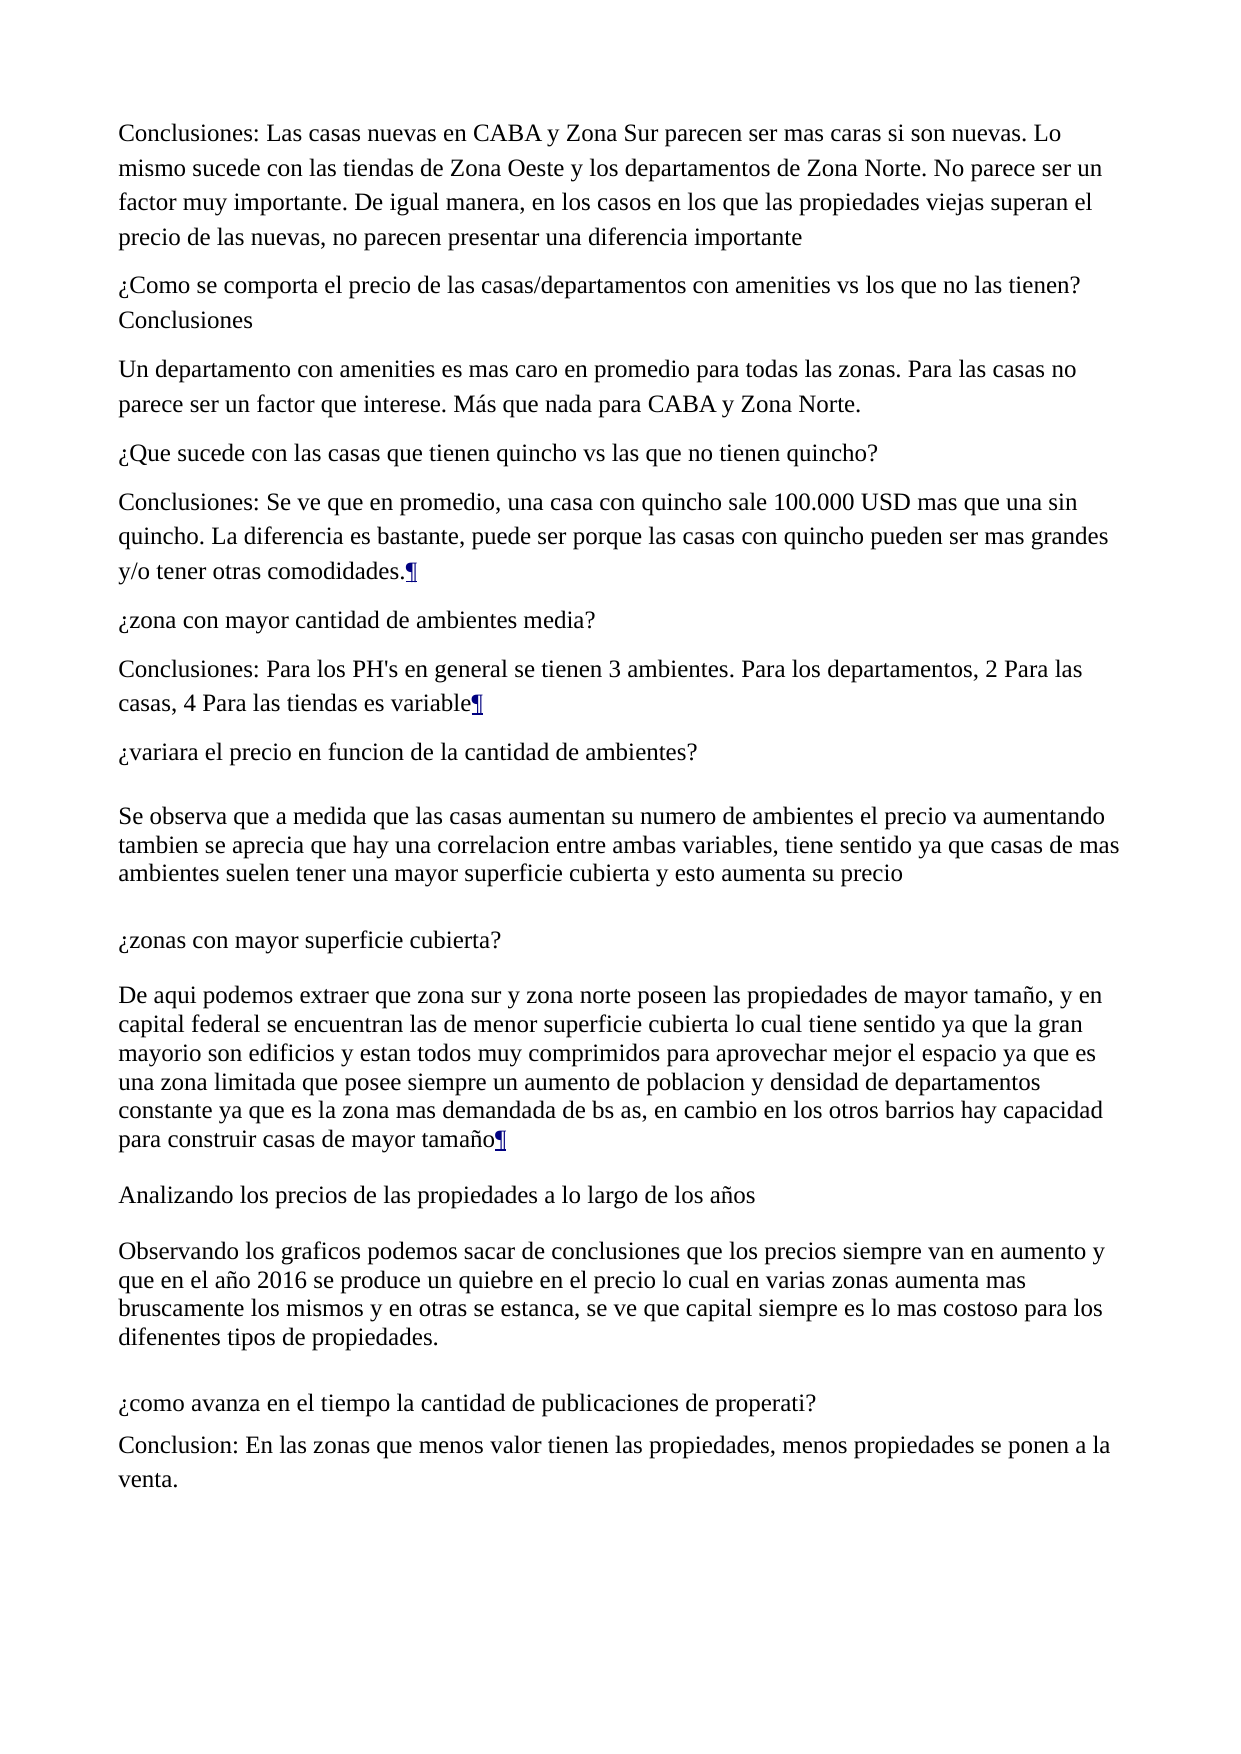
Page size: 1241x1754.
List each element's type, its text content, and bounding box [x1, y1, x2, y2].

text ¿zona con mayor cantidad de ambientes media? [118, 605, 1122, 633]
subtitle Se observa que a medida que las casas aumentan su numero de ambientes el precio va aumentando tambien se aprecia que hay una correlacion entre ambas variables, tiene sentido ya que casas de mas ambientes suelen tener una mayor superficie cubierta y esto aumenta su precio [118, 801, 1122, 887]
subtitle ¿como avanza en el tiempo la cantidad de publicaciones de properati? [118, 1388, 1122, 1417]
subtitle Observando los graficos podemos sacar de conclusiones que los precios siempre van en aumento y que en el año 2016 se produce un quiebre en el precio lo cual en varias zonas aumenta mas bruscamente los mismos y en otras se estanca, se ve que capital siempre es lo mas costoso para los difenentes tipos de propiedades. [118, 1236, 1122, 1351]
text Conclusiones: Se ve que en promedio, una casa con quincho sale 100.000 USD mas que una sin quincho. La diferencia es bastante, puede ser porque las casas con quincho pueden ser mas grandes y/o tener otras comodidades.¶ [118, 487, 1122, 584]
text ¿variara el precio en funcion de la cantidad de ambientes? [118, 737, 1122, 766]
text Conclusiones: Para los PH's en general se tienen 3 ambientes. Para los departamentos, 2 Para las casas, 4 Para las tiendas es variable¶ [118, 654, 1122, 717]
text Conclusiones: Las casas nuevas en CABA y Zona Sur parecen ser mas caras si son nuevas. Lo mismo sucede con las tiendas de Zona Oeste y los departamentos de Zona Norte. No parece ser un factor muy importante. De igual manera, en los casos en los que las propiedades viejas superan el precio de las nuevas, no parecen presentar una diferencia importante [118, 118, 1122, 250]
subtitle ¿zonas con mayor superficie cubierta? [118, 925, 1122, 953]
text ¿Que sucede con las casas que tienen quincho vs las que no tienen quincho? [118, 438, 1122, 466]
subtitle De aqui podemos extraer que zona sur y zona norte poseen las propiedades de mayor tamaño, y en capital federal se encuentran las de menor superficie cubierta lo cual tiene sentido ya que la gran mayorio son edificios y estan todos muy comprimidos para aprovechar mejor el espacio ya que es una zona limitada que posee siempre un aumento de poblacion y densidad de departamentos constante ya que es la zona mas demandada de bs as, en cambio en los otros barrios hay capacidad para construir casas de mayor tamaño¶ [118, 981, 1122, 1153]
subtitle Analizando los precios de las propiedades a lo largo de los años [118, 1180, 1122, 1209]
text Conclusion: En las zonas que menos valor tienen las propiedades, menos propiedades se ponen a la venta. [118, 1430, 1122, 1493]
text Un departamento con amenities es mas caro en promedio para todas las zonas. Para las casas no parece ser un factor que interese. Más que nada para CABA y Zona Norte. [118, 354, 1122, 417]
text ¿Como se comporta el precio de las casas/departamentos con amenities vs los que no las tienen?Conclusiones [118, 271, 1122, 334]
